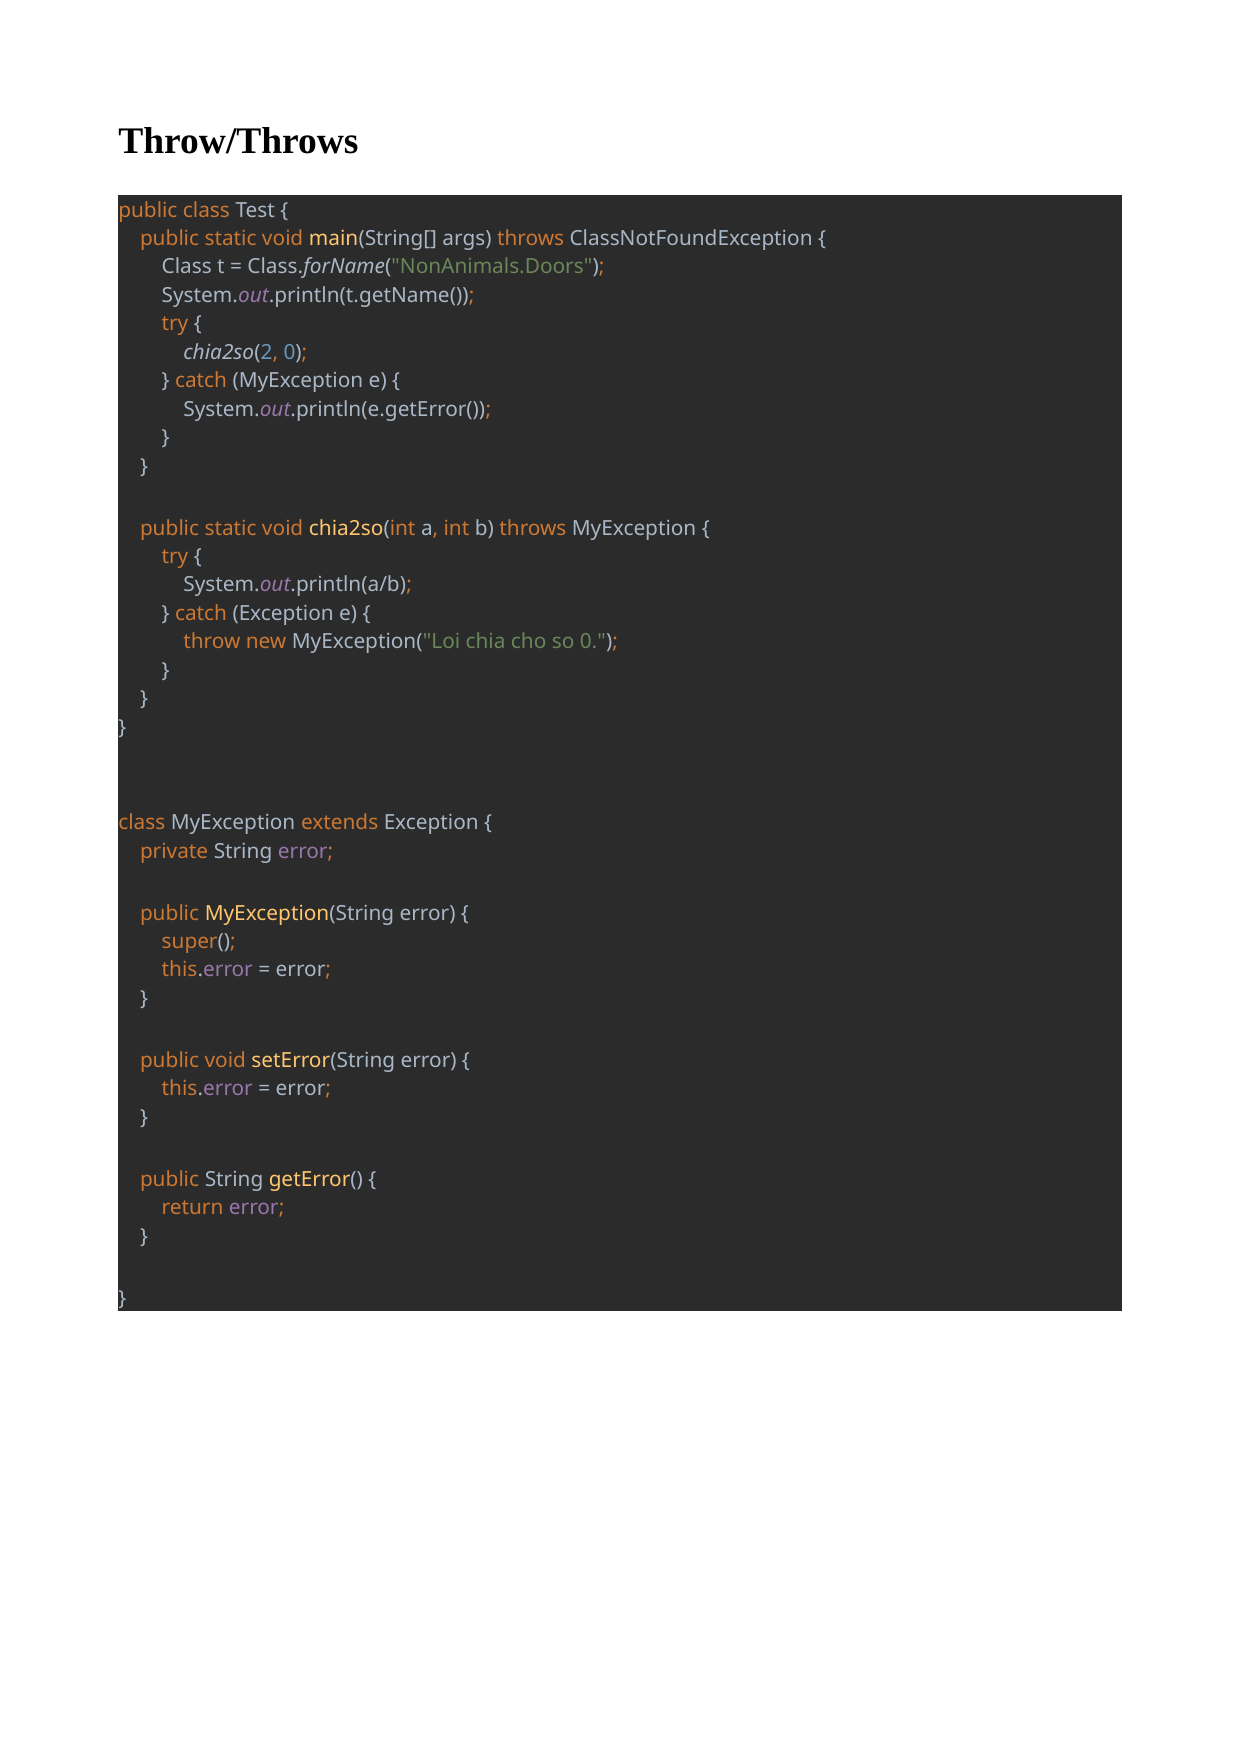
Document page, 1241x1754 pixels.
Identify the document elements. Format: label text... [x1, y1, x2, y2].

text public class Test { public static void main(String[] args) throws ClassNotFoundException { Class t = Class.forName("NonAnimals.Doors"); System.out.println(t.getName()); try { chia2so(2, 0); } catch (MyException e) { System.out.println(e.getError()); } } public static void chia2so(int a, int b) throws MyException { try { System.out.println(a/b); } catch (Exception e) { throw new MyException("Loi chia cho so 0."); } } } class MyException extends Exception { private String error; public MyException(String error) { super(); this.error = error; } public void setError(String error) { this.error = error; } public String getError() { return error; } } [118, 195, 1122, 1311]
text Throw/Throws [118, 118, 1122, 161]
